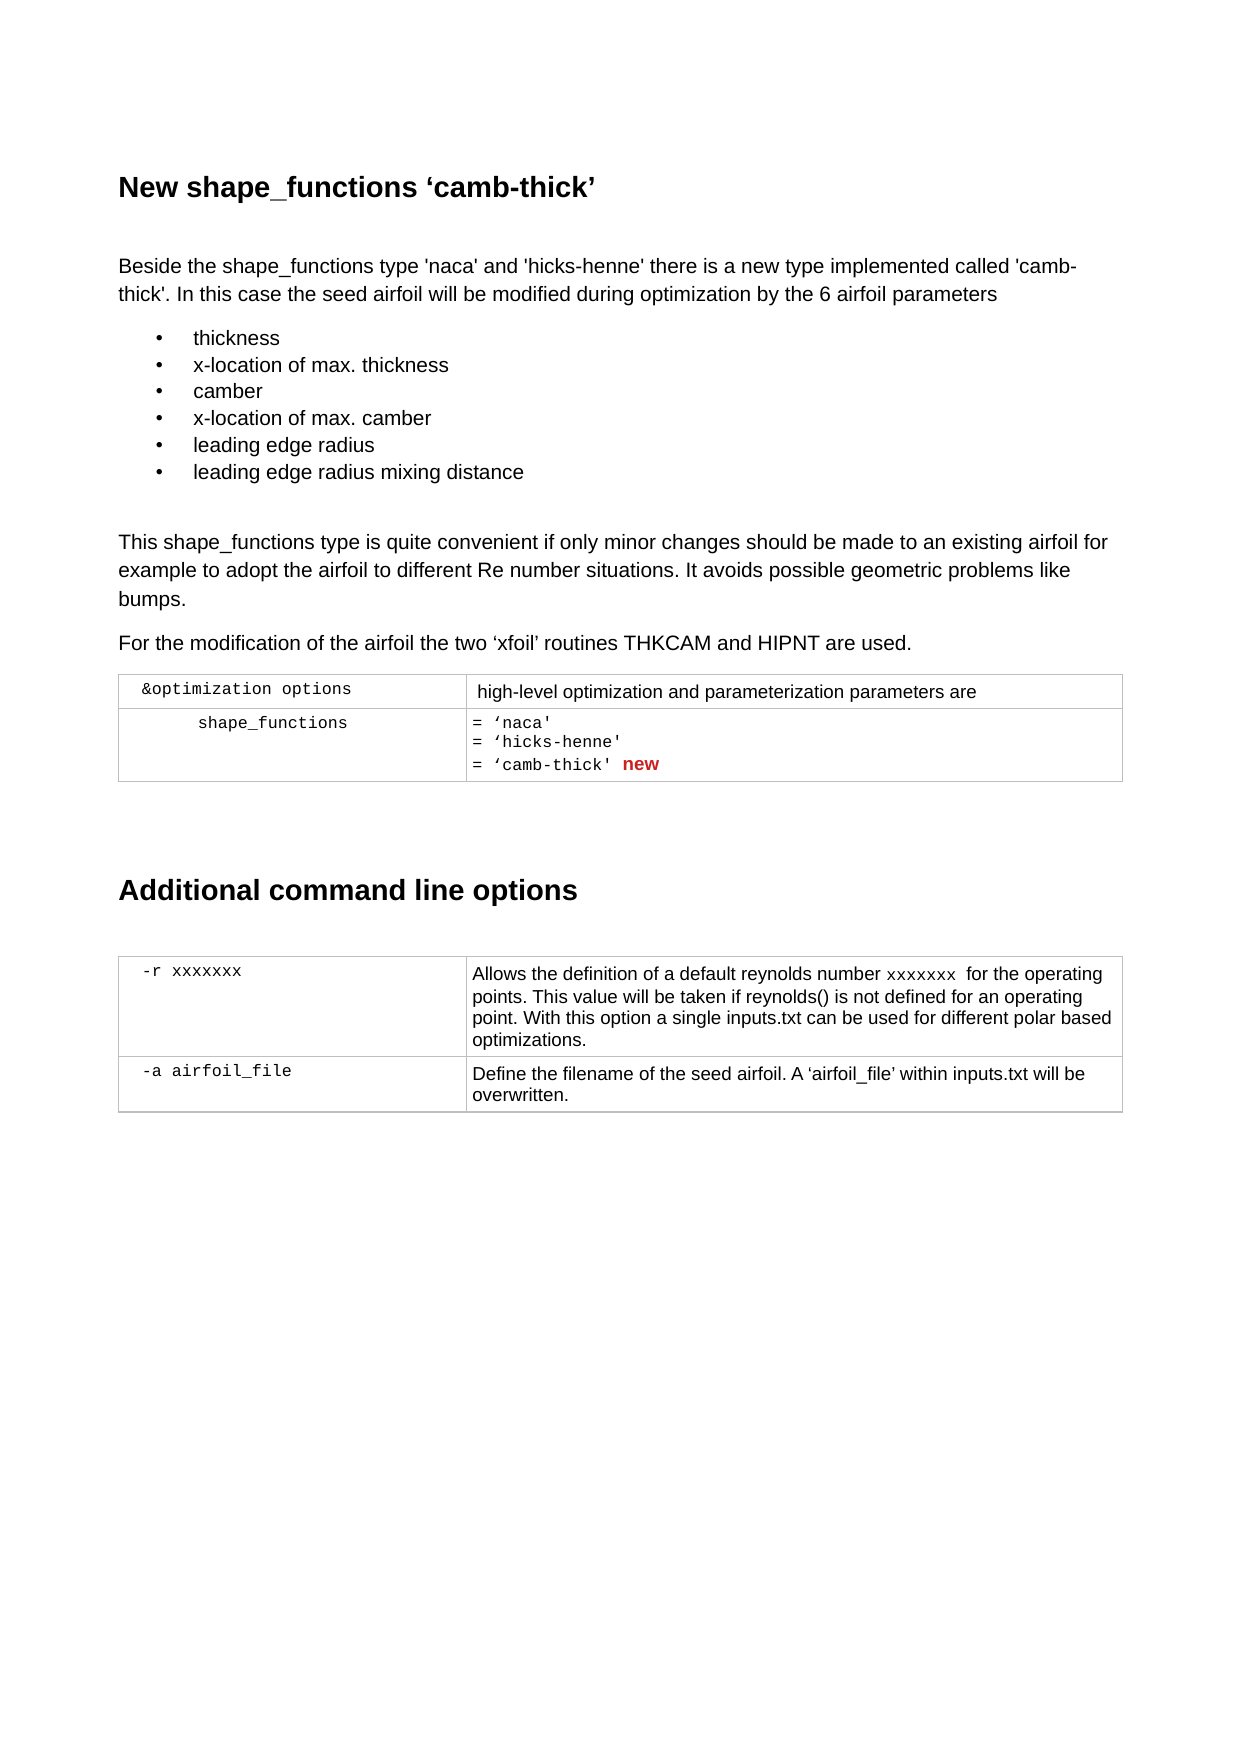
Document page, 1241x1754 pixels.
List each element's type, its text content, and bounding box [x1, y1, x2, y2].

table_header Allows the definition of a default reynolds number xxxxxxx for the operating points. This value will be taken if reynolds() is not defined for an operating point. With this option a single inputs.txt can be used for different polar based optimizations. [467, 957, 1122, 1056]
subtitle New shape_functions ‘camb-thick’ [118, 170, 1122, 204]
list leading edge radius [156, 433, 1122, 457]
table_header -r xxxxxxx [119, 957, 466, 1056]
table_header &optimization options [119, 675, 466, 708]
table_cell -a airfoil_file [119, 1057, 466, 1111]
list leading edge radius mixing distance [156, 459, 1122, 483]
table_header high-level optimization and parameterization parameters are [467, 675, 1122, 708]
subtitle Additional command line options [118, 873, 1122, 906]
table_cell shape_functions [119, 709, 466, 781]
text For the modification of the airfoil the two ‘xfoil’ routines THKCAM and HIPNT are used. [118, 630, 1122, 654]
text This shape_functions type is quite convenient if only minor changes should be made to an existing airfoil for example to adopt the airfoil to different Re number situations. It avoids possible geometric problems like bumps. [118, 529, 1122, 611]
list x-location of max. thickness [156, 352, 1122, 376]
text Beside the shape_functions type 'naca' and 'hicks-henne' there is a new type implemented called 'camb-thick'. In this case the seed airfoil will be modified during optimization by the 6 airfoil parameters [118, 253, 1122, 306]
table_cell Define the filename of the seed airfoil. A ‘airfoil_file’ within inputs.txt will be overwritten. [467, 1057, 1122, 1111]
table_cell = ‘naca' = ‘hicks-henne' = ‘camb-thick' new [467, 709, 1122, 781]
list thickness [156, 326, 1122, 350]
list x-location of max. camber [156, 406, 1122, 430]
list camber [156, 379, 1122, 403]
